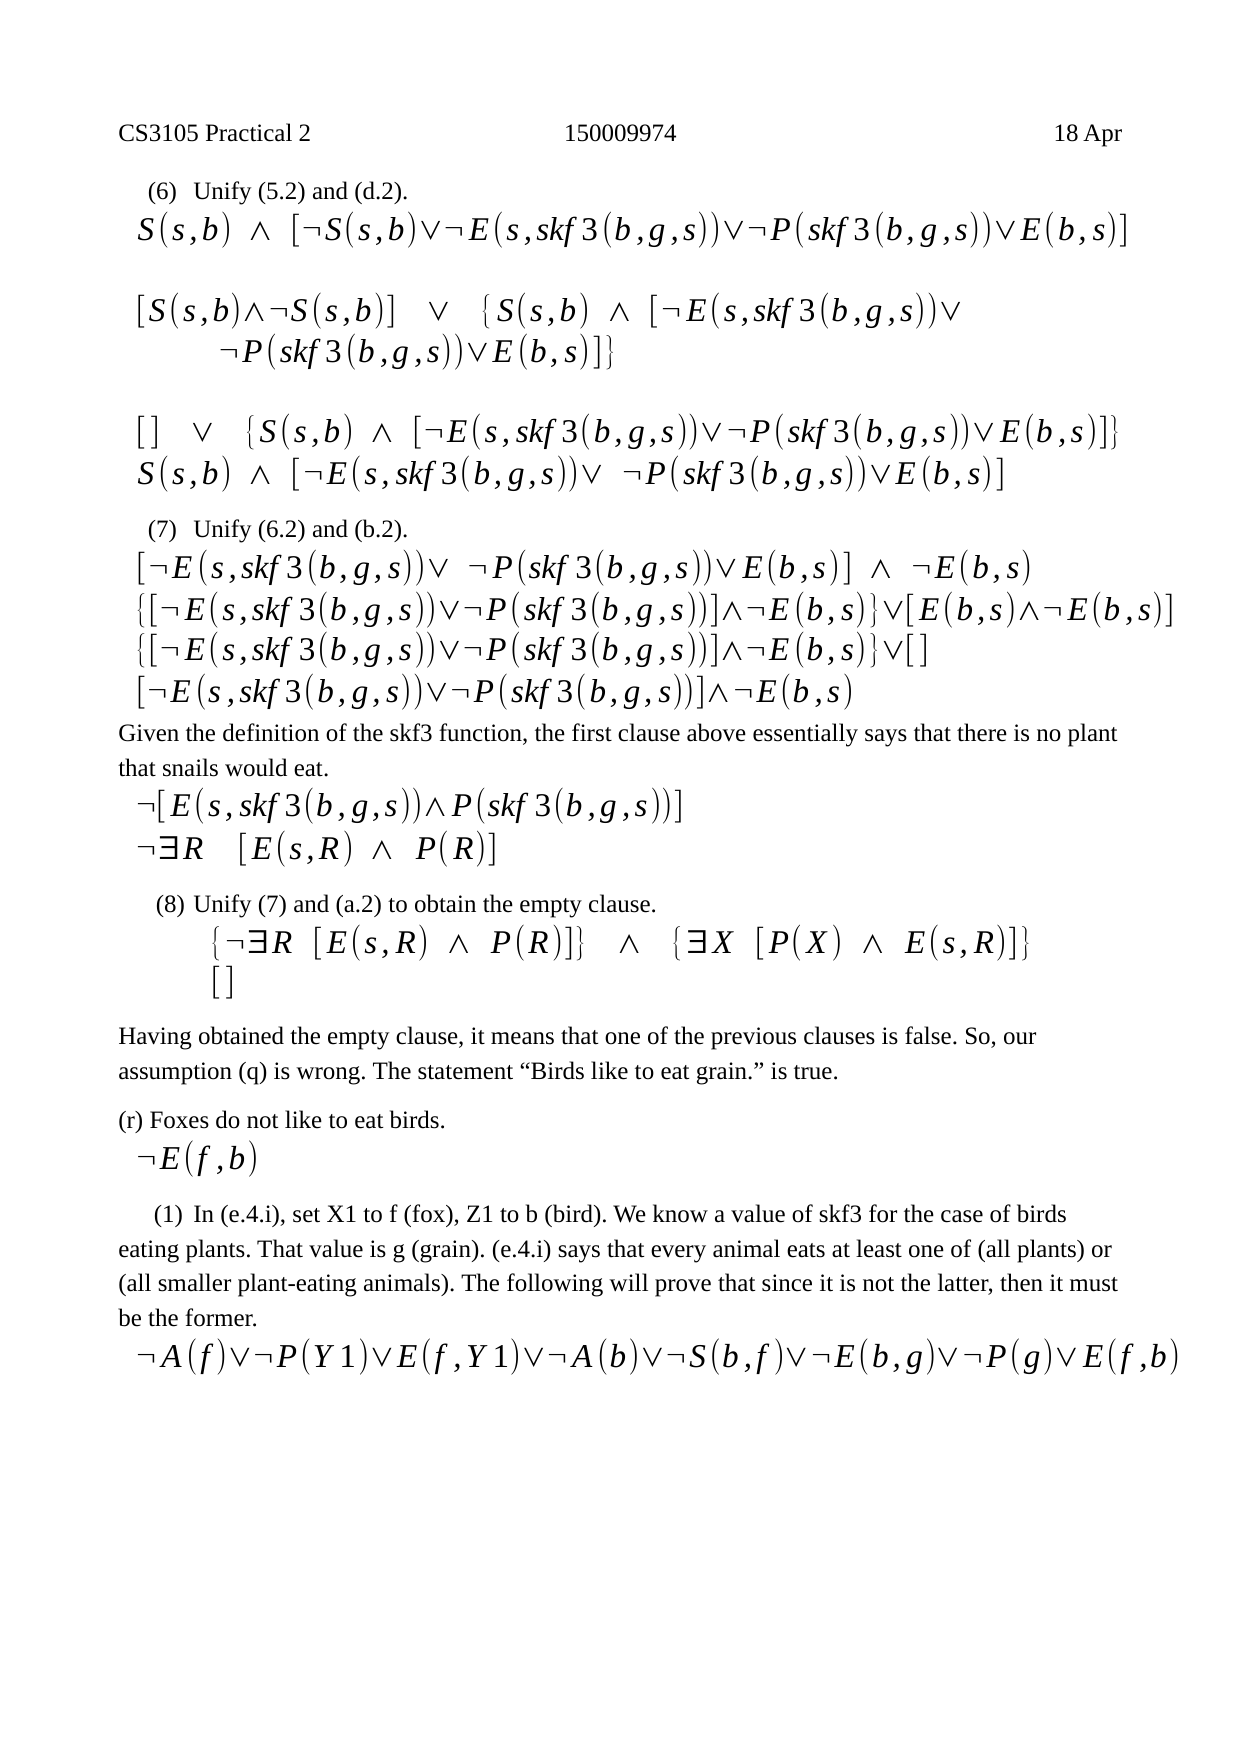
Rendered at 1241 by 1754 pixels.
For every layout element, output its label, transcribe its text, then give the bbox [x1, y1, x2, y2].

text (r) Foxes do not like to eat birds. [118, 1105, 1122, 1179]
list Unify (7) and (a.2) to obtain the empty clause. [156, 889, 1122, 1001]
list Unify (5.2) and (d.2). [118, 176, 1122, 493]
list In (e.4.i), set X1 to f (fox), Z1 to b (bird). We know a value of skf3 for the case of birds eating plants. That value is g (grain). (e.4.i) says that every animal eats at least one of (all plants) or (all smaller plant-eating animals). The following will prove that since it is not the latter, then it must be the former. [118, 1199, 1122, 1377]
text Having obtained the empty clause, it means that one of the previous clauses is false. So, our assumption (q) is wrong. The statement “Birds like to eat grain.” is true. [118, 1021, 1122, 1084]
list Unify (6.2) and (b.2). Given the definition of the skf3 function, the first clause above essentially says that there is no plant that snails would eat. [118, 514, 1122, 868]
